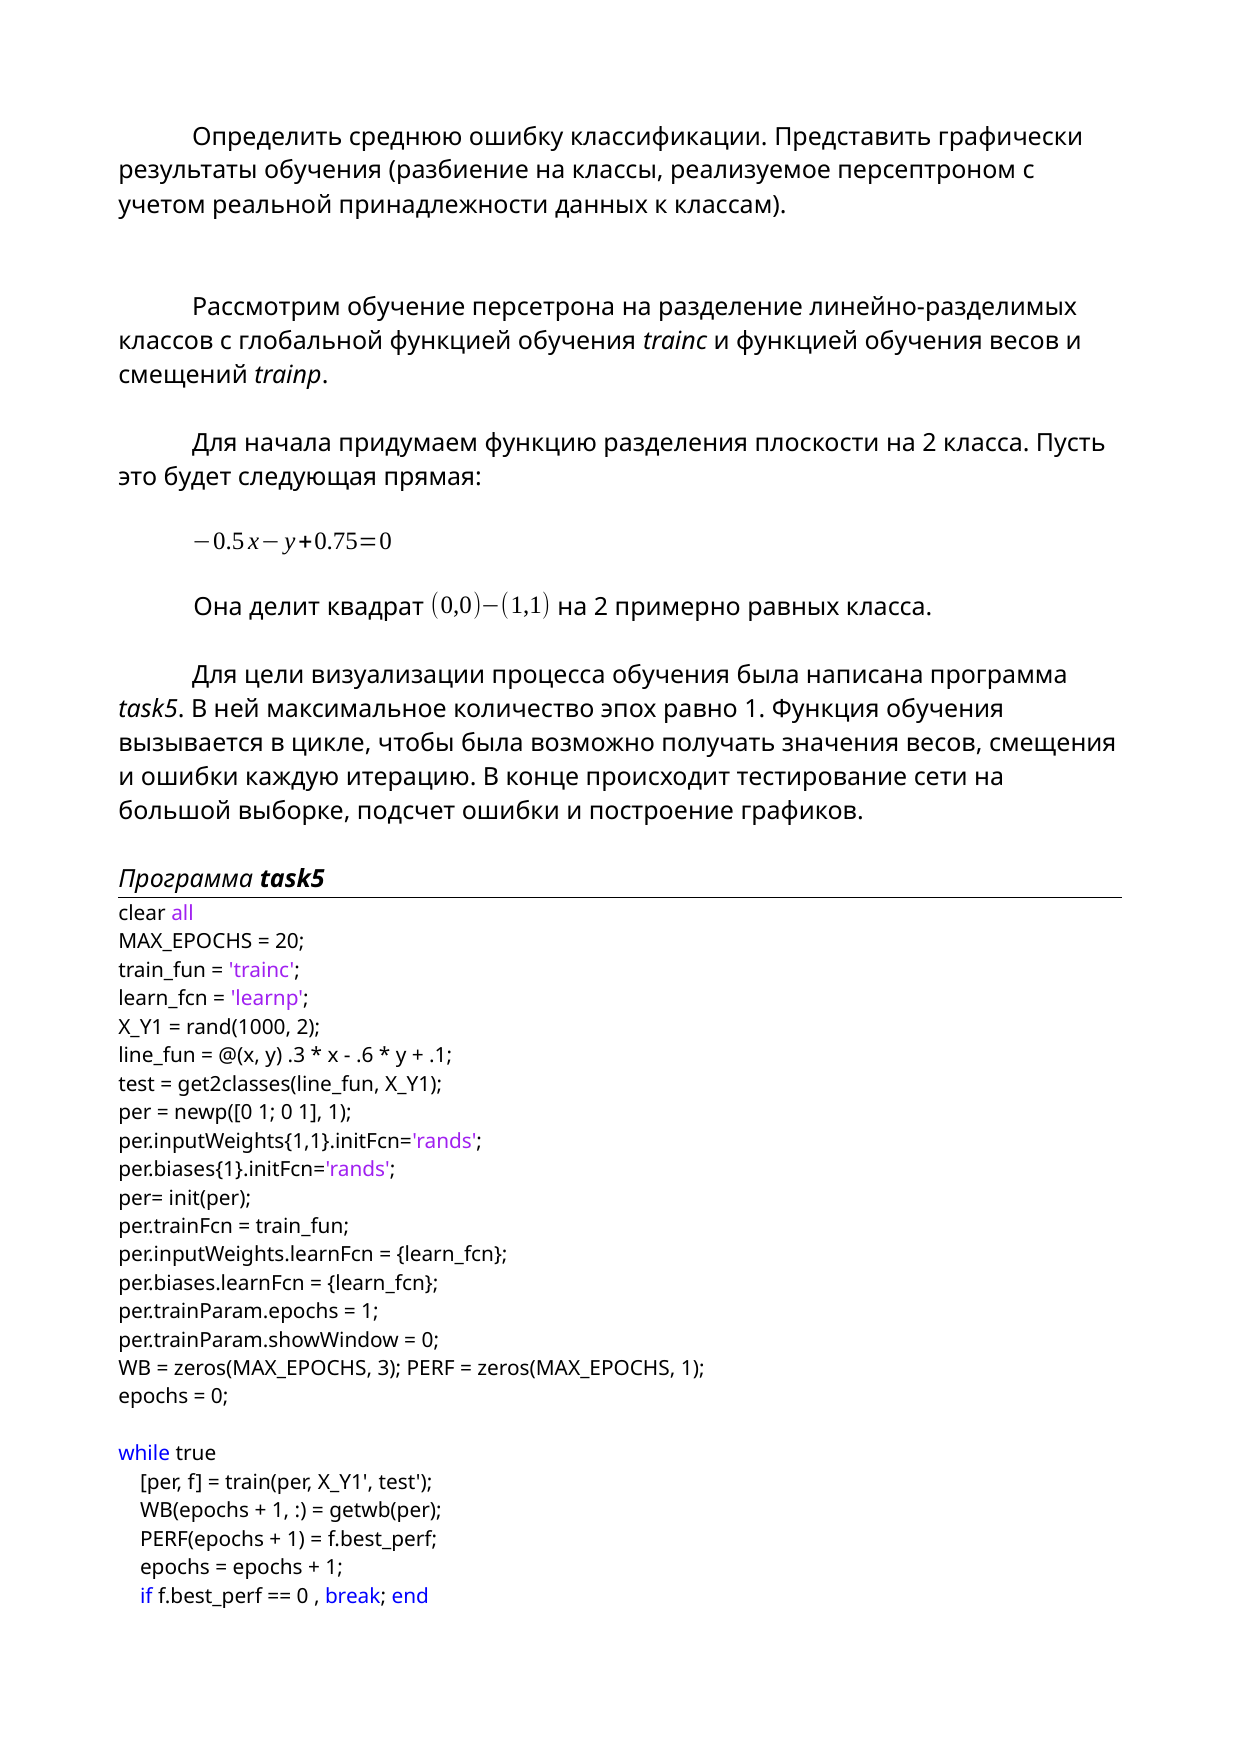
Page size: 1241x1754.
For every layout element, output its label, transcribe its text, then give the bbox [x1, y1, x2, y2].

text Для начала придумаем функцию разделения плоскости на 2 класса. Пусть это будет следующая прямая: [118, 425, 1122, 493]
text epochs = 0; [118, 1382, 1122, 1410]
text per = newp([0 1; 0 1], 1); [118, 1097, 1122, 1126]
text WB(epochs + 1, :) = getwb(per); [118, 1495, 1122, 1524]
text train_fun = 'trainc'; [118, 955, 1122, 983]
text X_Y1 = rand(1000, 2); [118, 1012, 1122, 1040]
text MAX_EPOCHS = 20; [118, 927, 1122, 955]
text per.biases{1}.initFcn='rands'; [118, 1154, 1122, 1183]
text per.inputWeights{1,1}.initFcn='rands'; [118, 1126, 1122, 1154]
text while true [118, 1438, 1122, 1467]
text Для цели визуализации процесса обучения была написана программа task5. В ней максимальное количество эпох равно 1. Функция обучения вызывается в цикле, чтобы была возможно получать значения весов, смещения и ошибки каждую итерацию. В конце происходит тестирование сети на большой выборке, подсчет ошибки и построение графиков. [118, 657, 1122, 827]
text learn_fcn = 'learnp'; [118, 983, 1122, 1012]
text test = get2classes(line_fun, X_Y1); [118, 1069, 1122, 1097]
text Определить среднюю ошибку классификации. Представить графически результаты обучения (разбиение на классы, реализуемое персептроном с учетом реальной принадлежности данных к классам). [118, 118, 1122, 220]
text per.inputWeights.learnFcn = {learn_fcn}; [118, 1239, 1122, 1268]
text clear all [118, 898, 1122, 927]
text per.trainParam.showWindow = 0; [118, 1325, 1122, 1353]
text Программа task5 [118, 861, 1122, 897]
text per.trainParam.epochs = 1; [118, 1296, 1122, 1325]
text per= init(per); [118, 1183, 1122, 1211]
text if f.best_perf == 0 , break; end [118, 1581, 1122, 1609]
text WB = zeros(MAX_EPOCHS, 3); PERF = zeros(MAX_EPOCHS, 1); [118, 1353, 1122, 1382]
text Она делит квадрат на 2 примерно равных класса. [118, 588, 1122, 623]
text [per, f] = train(per, X_Y1', test'); [118, 1467, 1122, 1495]
text Рассмотрим обучение персетрона на разделение линейно-разделимых классов с глобальной функцией обучения trainc и функцией обучения весов и смещений trainp. [118, 288, 1122, 391]
text epochs = epochs + 1; [118, 1552, 1122, 1581]
text line_fun = @(x, y) .3 * x - .6 * y + .1; [118, 1040, 1122, 1069]
text per.trainFcn = train_fun; [118, 1211, 1122, 1239]
text per.biases.learnFcn = {learn_fcn}; [118, 1268, 1122, 1296]
text PERF(epochs + 1) = f.best_perf; [118, 1524, 1122, 1552]
